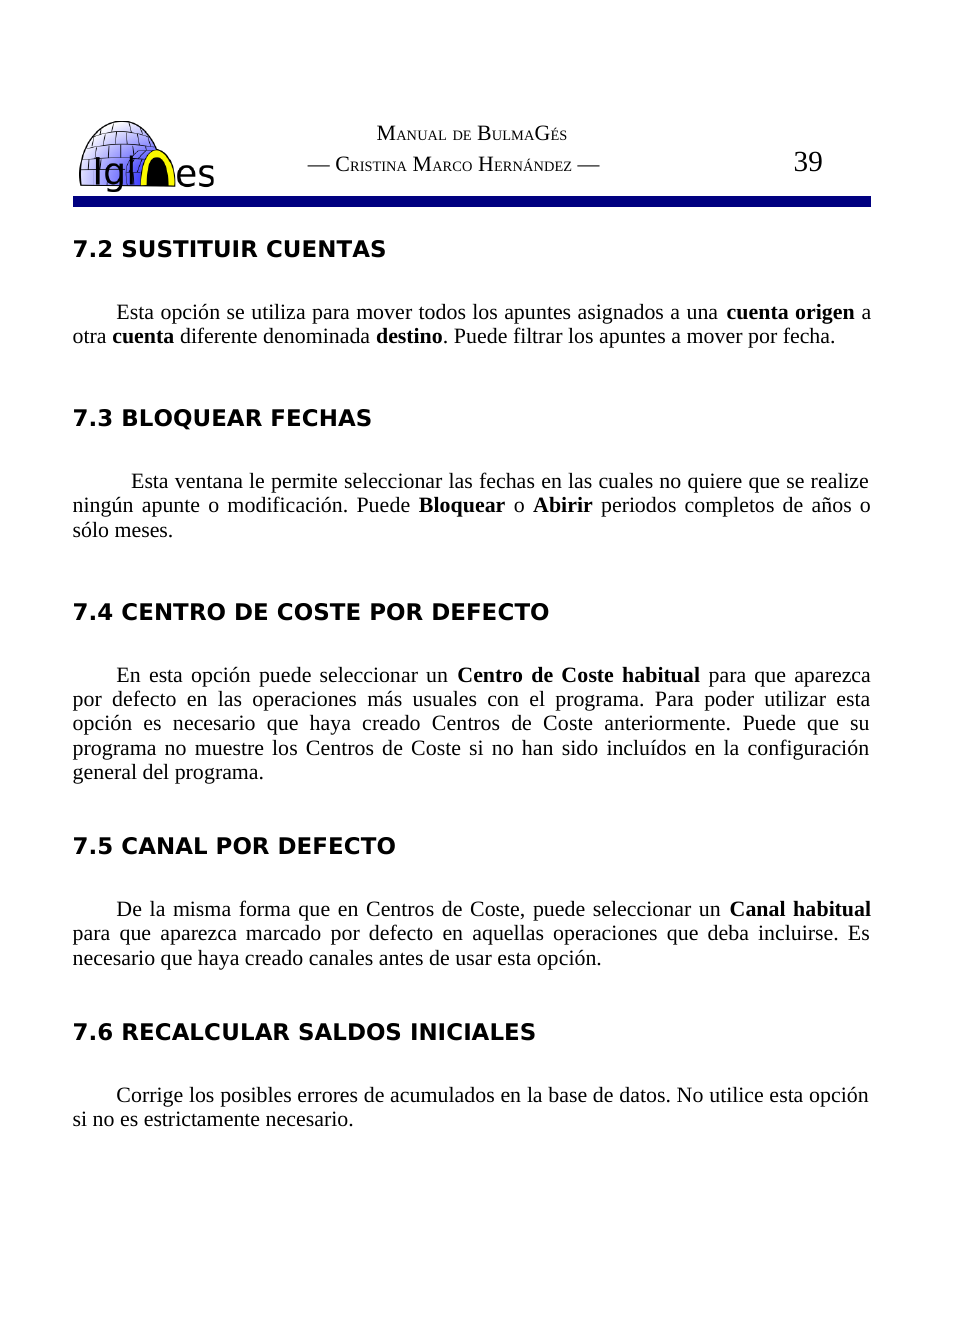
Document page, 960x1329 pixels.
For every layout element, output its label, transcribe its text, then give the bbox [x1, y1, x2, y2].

subtitle 7.3 BLOQUEAR FECHAS [72, 406, 871, 432]
subtitle 7.2 SUSTITUIR CUENTAS [72, 236, 871, 263]
subtitle 7.4 CENTRO DE COSTE POR DEFECTO [72, 599, 871, 626]
text Esta ventana le permite seleccionar las fechas en las cuales no quiere que se realize ningún apunte o modificación. Puede Bloquear o Abirir periodos completos de años o sólo meses. [72, 469, 871, 542]
text En esta opción puede seleccionar un Centro de Coste habitual para que aparezca por defecto en las operaciones más usuales con el programa. Para poder utilizar esta opción es necesario que haya creado Centros de Coste anteriormente. Puede que su programa no muestre los Centros de Coste si no han sido incluídos en la configuración general del programa. [72, 663, 871, 784]
subtitle 7.5 CANAL POR DEFECTO [72, 833, 871, 860]
picture [79, 121, 214, 192]
subtitle 7.6 RECALCULAR SALDOS INICIALES [72, 1019, 871, 1046]
text Corrige los posibles errores de acumulados en la base de datos. No utilice esta opción si no es estrictamente necesario. [72, 1082, 871, 1131]
text De la misma forma que en Centros de Coste, puede seleccionar un Canal habitual para que aparezca marcado por defecto en aquellas operaciones que deba incluirse. Es necesario que haya creado canales antes de usar esta opción. [72, 897, 871, 970]
text Esta opción se utiliza para mover todos los apuntes asignados a una cuenta origen a otra cuenta diferente denominada destino. Puede filtrar los apuntes a mover por fecha. [72, 300, 871, 348]
